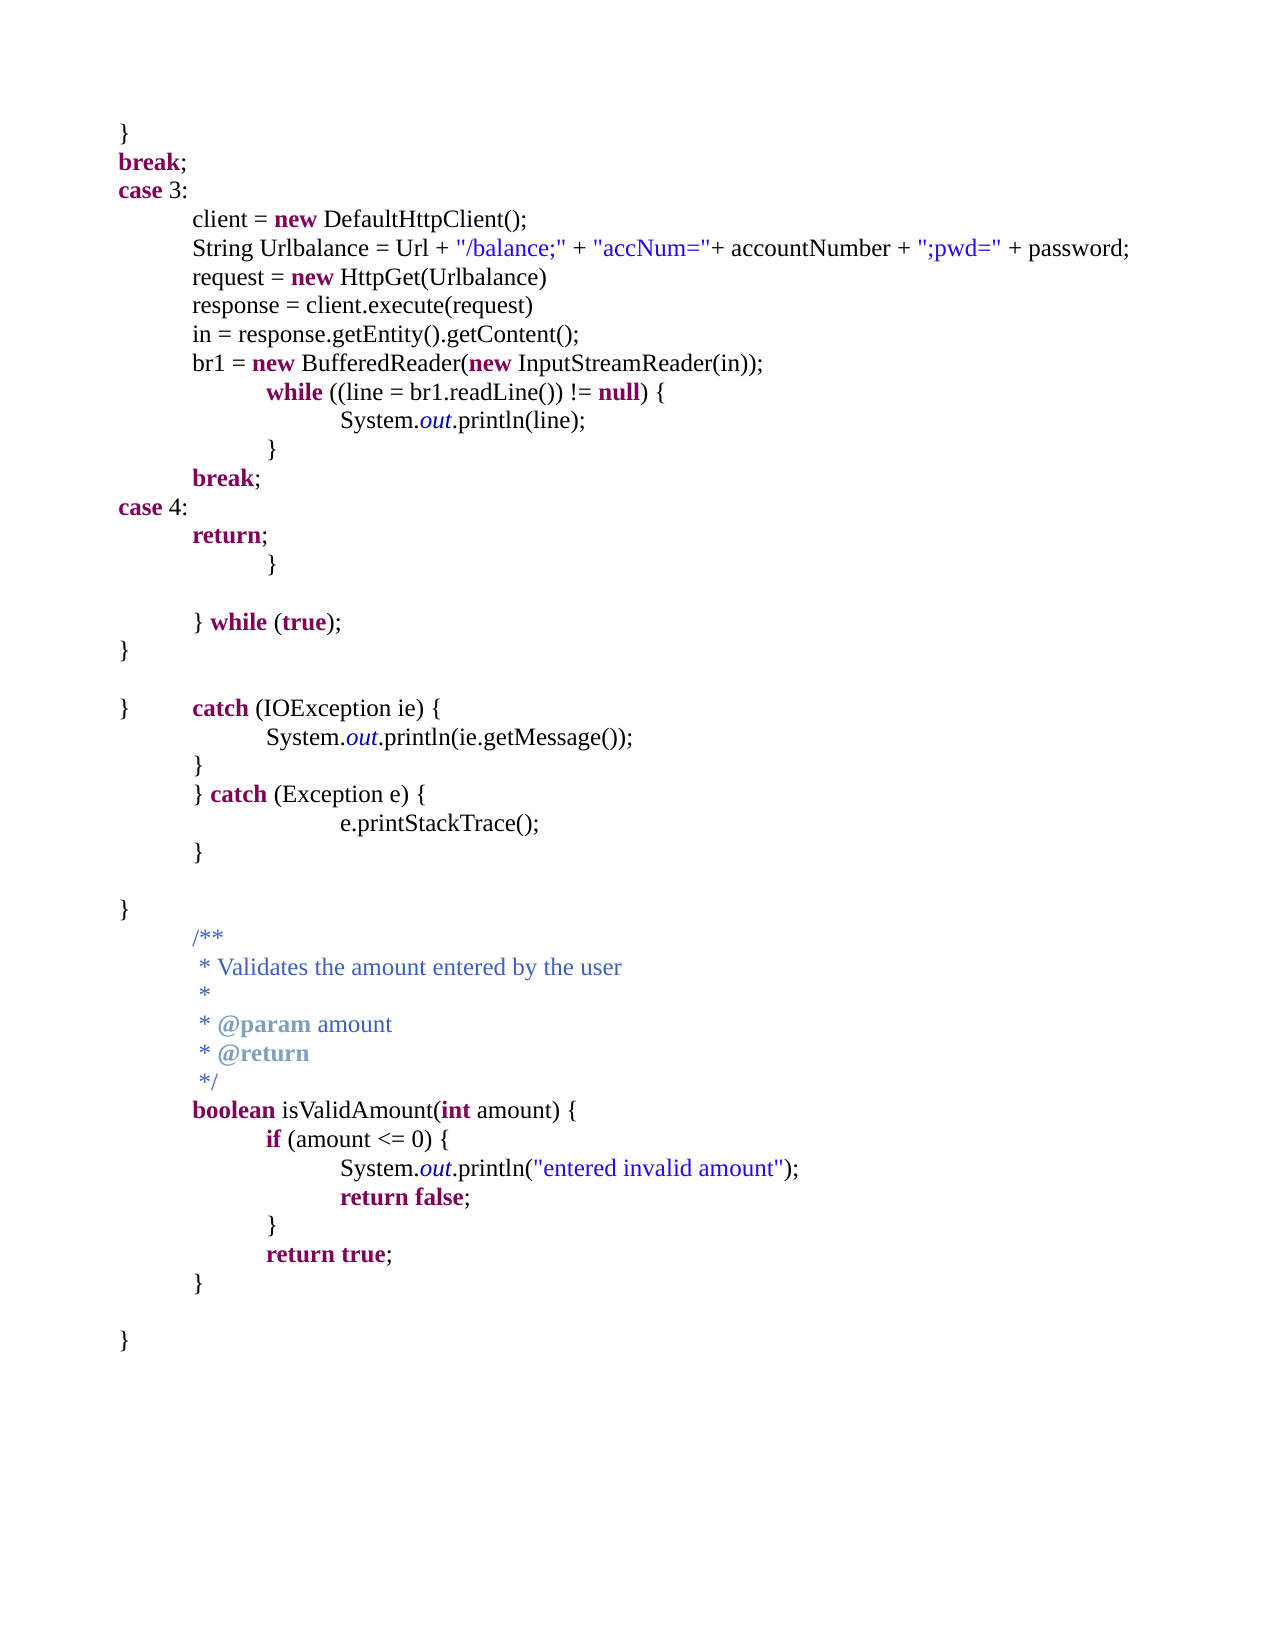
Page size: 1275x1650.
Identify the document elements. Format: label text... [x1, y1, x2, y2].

text e.printStackTrace(); [118, 808, 1157, 837]
text return true; [118, 1239, 1157, 1268]
text br1 = new BufferedReader(new InputStreamReader(in)); [118, 348, 1157, 377]
text } [118, 434, 1157, 463]
text while ((line = br1.readLine()) != null) { [118, 377, 1157, 406]
text * [118, 981, 1157, 1009]
text case 3: [118, 176, 1157, 204]
text * Validates the amount entered by the user [118, 952, 1157, 981]
text * @return [118, 1038, 1157, 1067]
text in = response.getEntity().getContent(); [118, 319, 1157, 348]
text } [118, 636, 1157, 664]
text return; [118, 521, 1157, 549]
text client = new DefaultHttpClient(); [118, 204, 1157, 233]
text request = new HttpGet(Urlbalance) [118, 262, 1157, 291]
text } [118, 1268, 1157, 1297]
text } catch (Exception e) { [118, 779, 1157, 808]
text } [118, 1326, 1157, 1354]
text } while (true); [118, 607, 1157, 636]
text return false; [118, 1182, 1157, 1211]
text } [118, 894, 1157, 923]
text boolean isValidAmount(int amount) { [118, 1096, 1157, 1124]
text } [118, 549, 1157, 578]
text * @param amount [118, 1009, 1157, 1038]
text } [118, 751, 1157, 779]
text /** [118, 923, 1157, 952]
text } [118, 837, 1157, 866]
text System.out.println(ie.getMessage()); [118, 722, 1157, 751]
text response = client.execute(request) [118, 291, 1157, 319]
text } [118, 118, 1157, 147]
text String Urlbalance = Url + "/balance;" + "accNum="+ accountNumber + ";pwd=" + password; [118, 233, 1157, 262]
text */ [118, 1067, 1157, 1096]
text break; [118, 463, 1157, 492]
text } catch (IOException ie) { [118, 693, 1157, 722]
text case 4: [118, 492, 1157, 521]
text if (amount <= 0) { [118, 1124, 1157, 1153]
text System.out.println("entered invalid amount"); [118, 1153, 1157, 1182]
text System.out.println(line); [118, 406, 1157, 434]
text break; [118, 147, 1157, 176]
text } [118, 1211, 1157, 1239]
